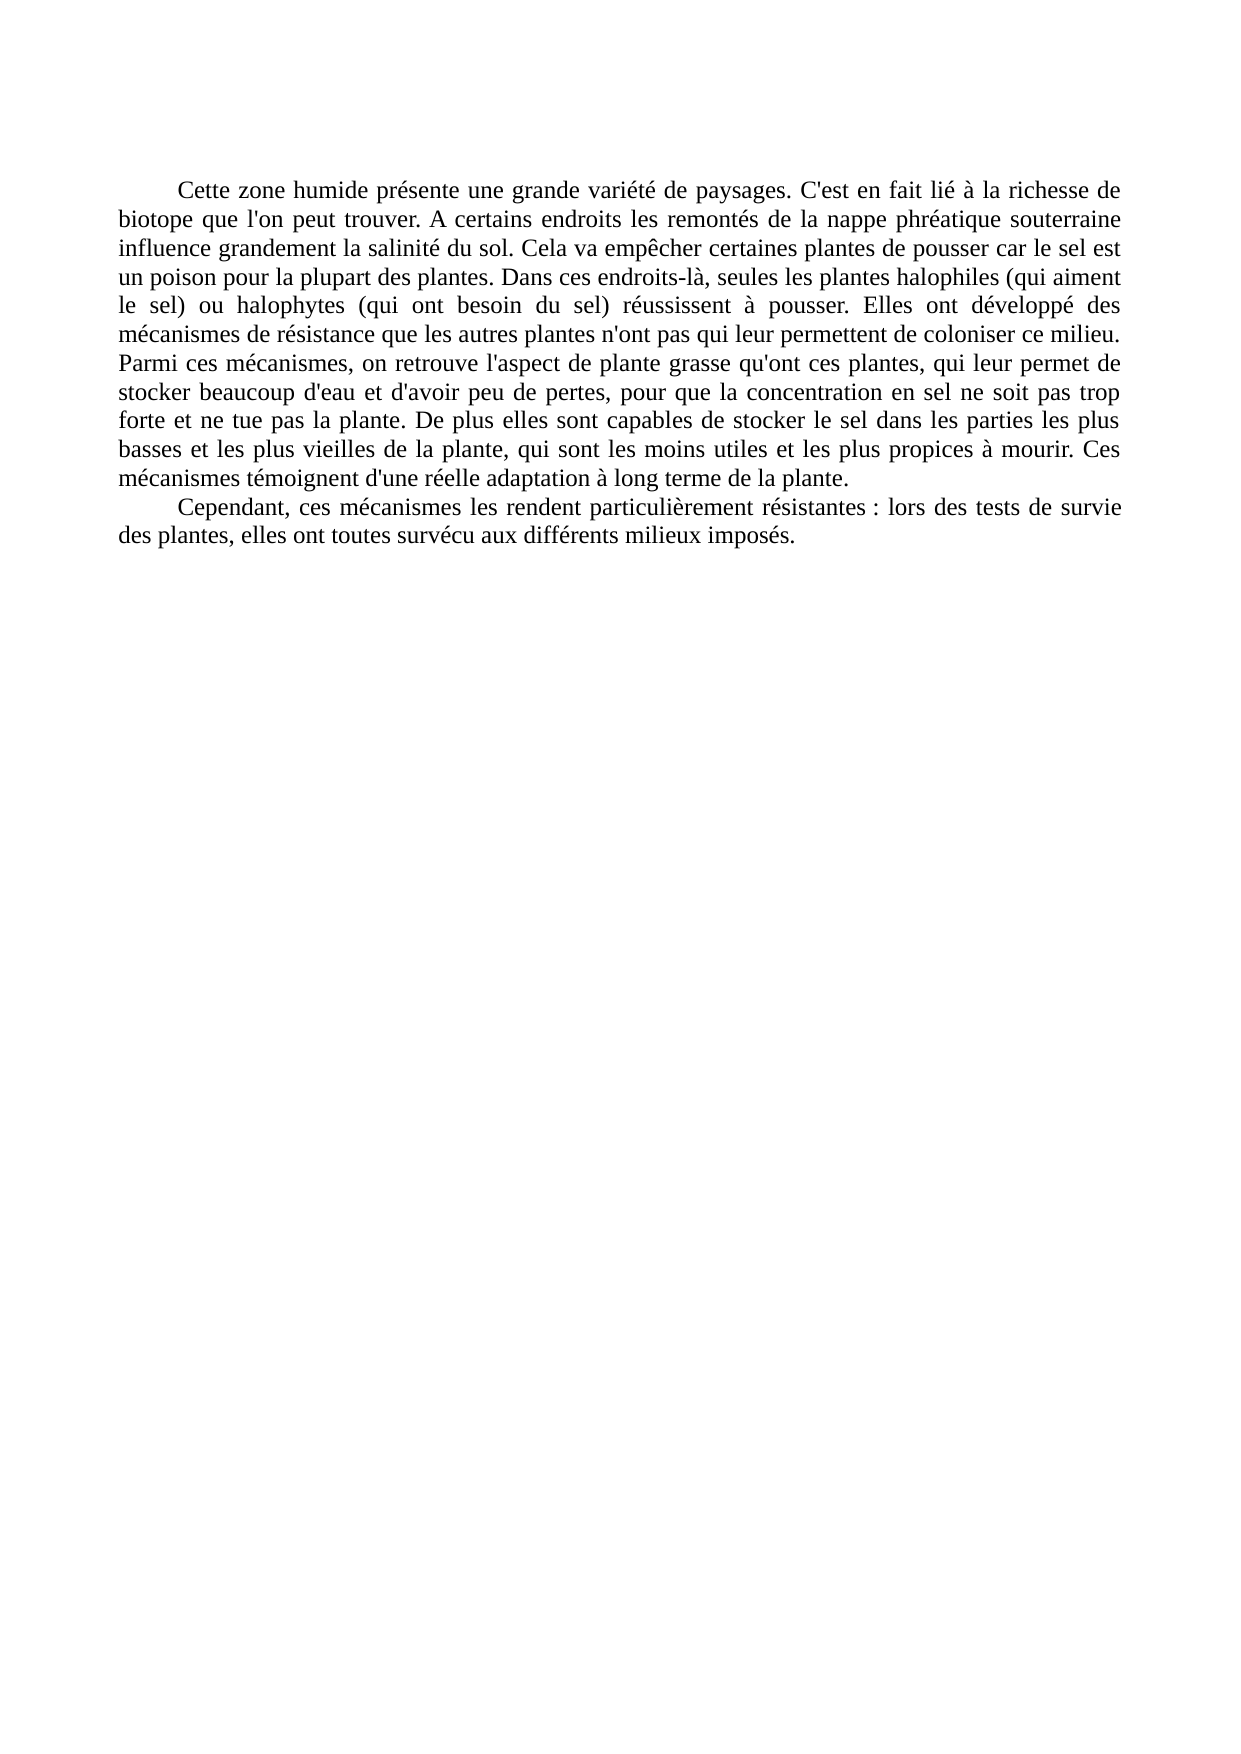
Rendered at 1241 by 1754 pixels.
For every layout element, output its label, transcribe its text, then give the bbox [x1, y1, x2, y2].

text Cependant, ces mécanismes les rendent particulièrement résistantes : lors des tests de survie des plantes, elles ont toutes survécu aux différents milieux imposés. [118, 492, 1122, 549]
text Cette zone humide présente une grande variété de paysages. C'est en fait lié à la richesse de biotope que l'on peut trouver. A certains endroits les remontés de la nappe phréatique souterraine influence grandement la salinité du sol. Cela va empêcher certaines plantes de pousser car le sel est un poison pour la plupart des plantes. Dans ces endroits-là, seules les plantes halophiles (qui aiment le sel) ou halophytes (qui ont besoin du sel) réussissent à pousser. Elles ont développé des mécanismes de résistance que les autres plantes n'ont pas qui leur permettent de coloniser ce milieu. Parmi ces mécanismes, on retrouve l'aspect de plante grasse qu'ont ces plantes, qui leur permet de stocker beaucoup d'eau et d'avoir peu de pertes, pour que la concentration en sel ne soit pas trop forte et ne tue pas la plante. De plus elles sont capables de stocker le sel dans les parties les plus basses et les plus vieilles de la plante, qui sont les moins utiles et les plus propices à mourir. Ces mécanismes témoignent d'une réelle adaptation à long terme de la plante. [118, 176, 1122, 492]
